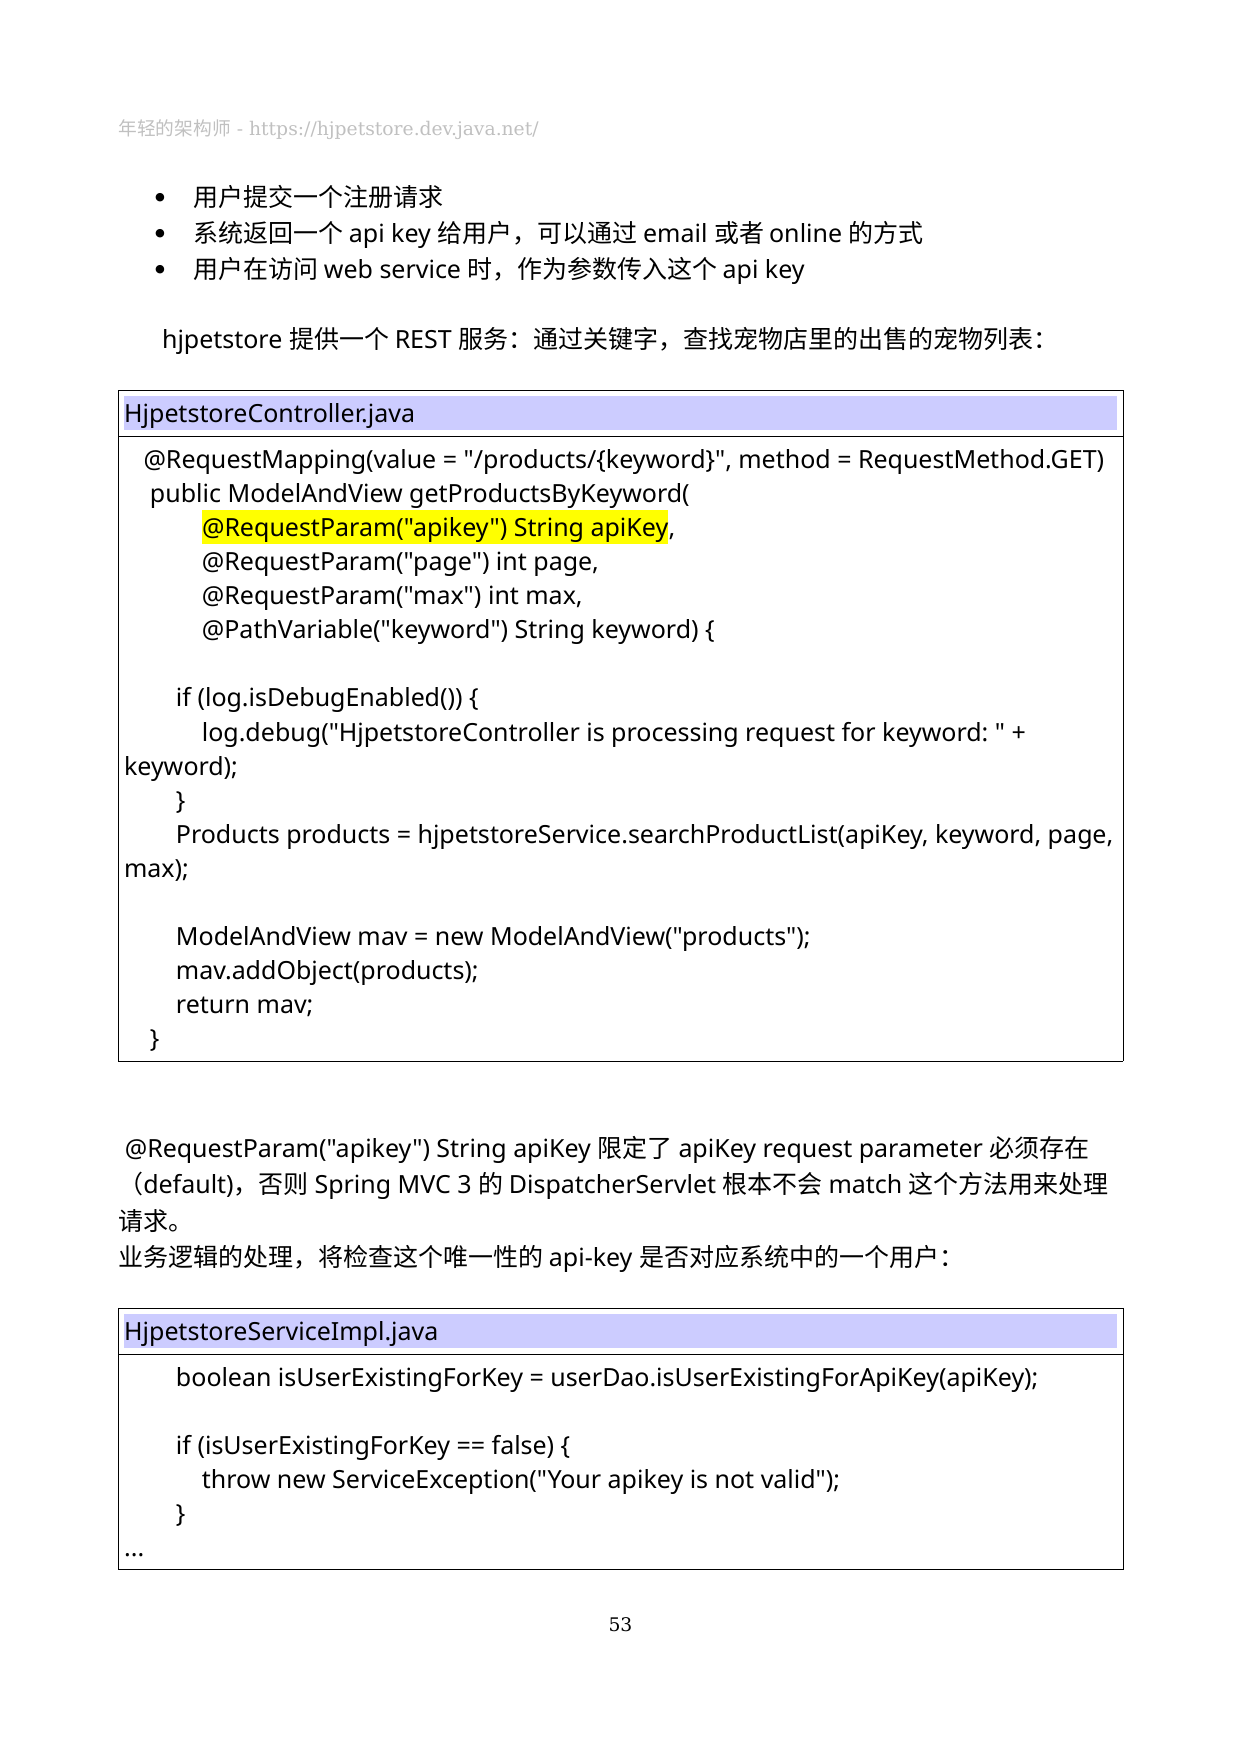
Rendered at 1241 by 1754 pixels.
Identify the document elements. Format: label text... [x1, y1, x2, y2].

list 用户在访问 web service 时，作为参数传入这个api key [156, 249, 1122, 286]
text hjpetstore 提供一个 REST 服务：通过关键字，查找宠物店里的出售的宠物列表： [118, 320, 1122, 356]
table_header HjpetstoreController.java [119, 391, 1123, 436]
text 业务逻辑的处理，将检查这个唯一性的 api-key 是否对应系统中的一个用户： [118, 1237, 1122, 1274]
table_header HjpetstoreServiceImpl.java [119, 1309, 1123, 1353]
list 用户提交一个注册请求 [156, 177, 1122, 213]
table_cell boolean isUserExistingForKey = userDao.isUserExistingForApiKey(apiKey); if (isUserExistingForKey == false) { throw new ServiceException("Your apikey is not valid"); } ... [119, 1355, 1123, 1569]
text @RequestParam("apikey") String apiKey 限定了 apiKey request parameter 必须存在（default)，否则 Spring MVC 3 的 DispatcherServlet 根本不会 match 这个方法用来处理请求。 [118, 1129, 1122, 1237]
table_cell @RequestMapping(value = "/products/{keyword}", method = RequestMethod.GET) public ModelAndView getProductsByKeyword( @RequestParam("apikey") String apiKey, @RequestParam("page") int page, @RequestParam("max") int max, @PathVariable("keyword") String keyword) { if (log.isDebugEnabled()) { log.debug("HjpetstoreController is processing request for keyword: " + keyword); } Products products = hjpetstoreService.searchProductList(apiKey, keyword, page, max); ModelAndView mav = new ModelAndView("products"); mav.addObject(products); return mav; } [119, 437, 1123, 1061]
list 系统返回一个 api key 给用户，可以通过 email 或者online 的方式 [156, 213, 1122, 249]
